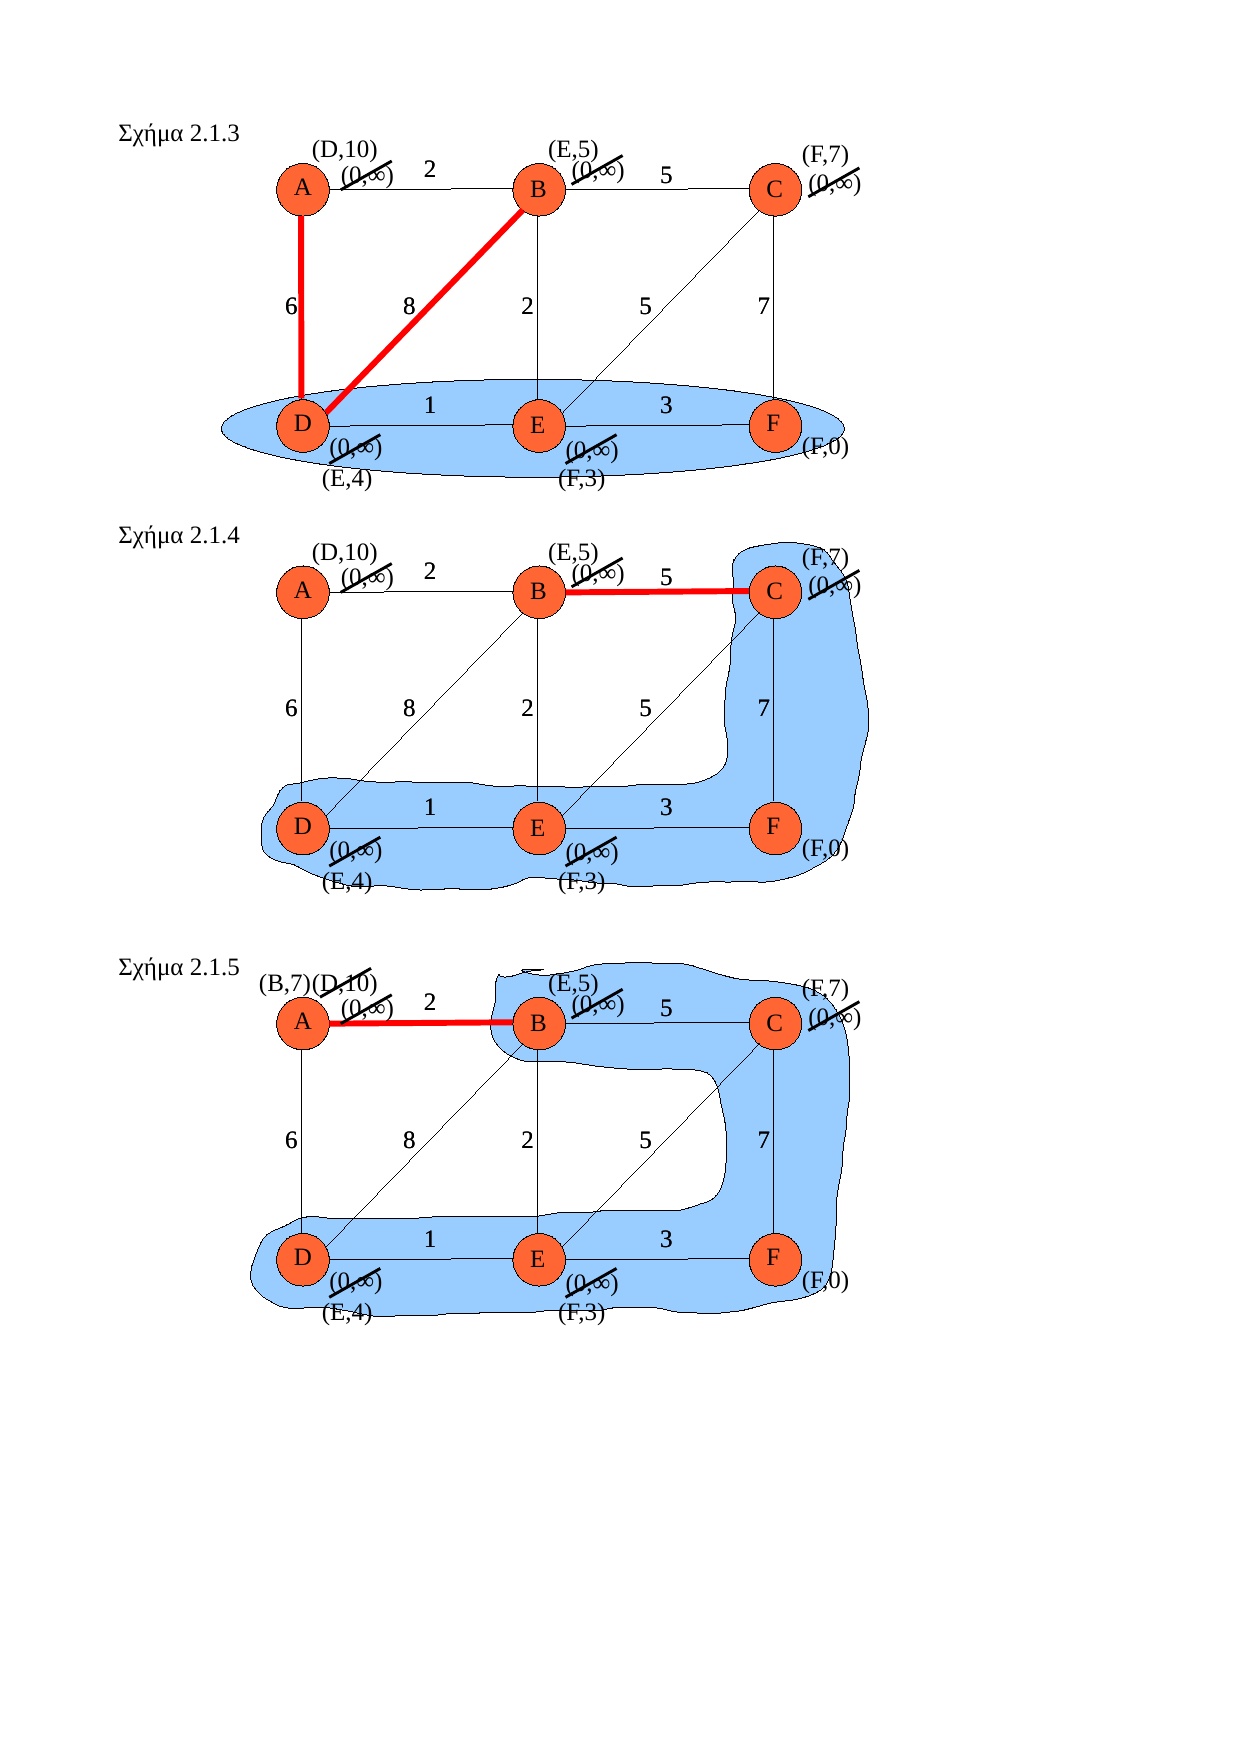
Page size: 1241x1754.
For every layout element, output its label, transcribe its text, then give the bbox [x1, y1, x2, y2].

text Σχήμα 2.1.3 [118, 118, 1122, 176]
text Σχήμα 2.1.4 [118, 521, 1122, 578]
text Σχήμα 2.1.5 [118, 952, 1122, 1009]
